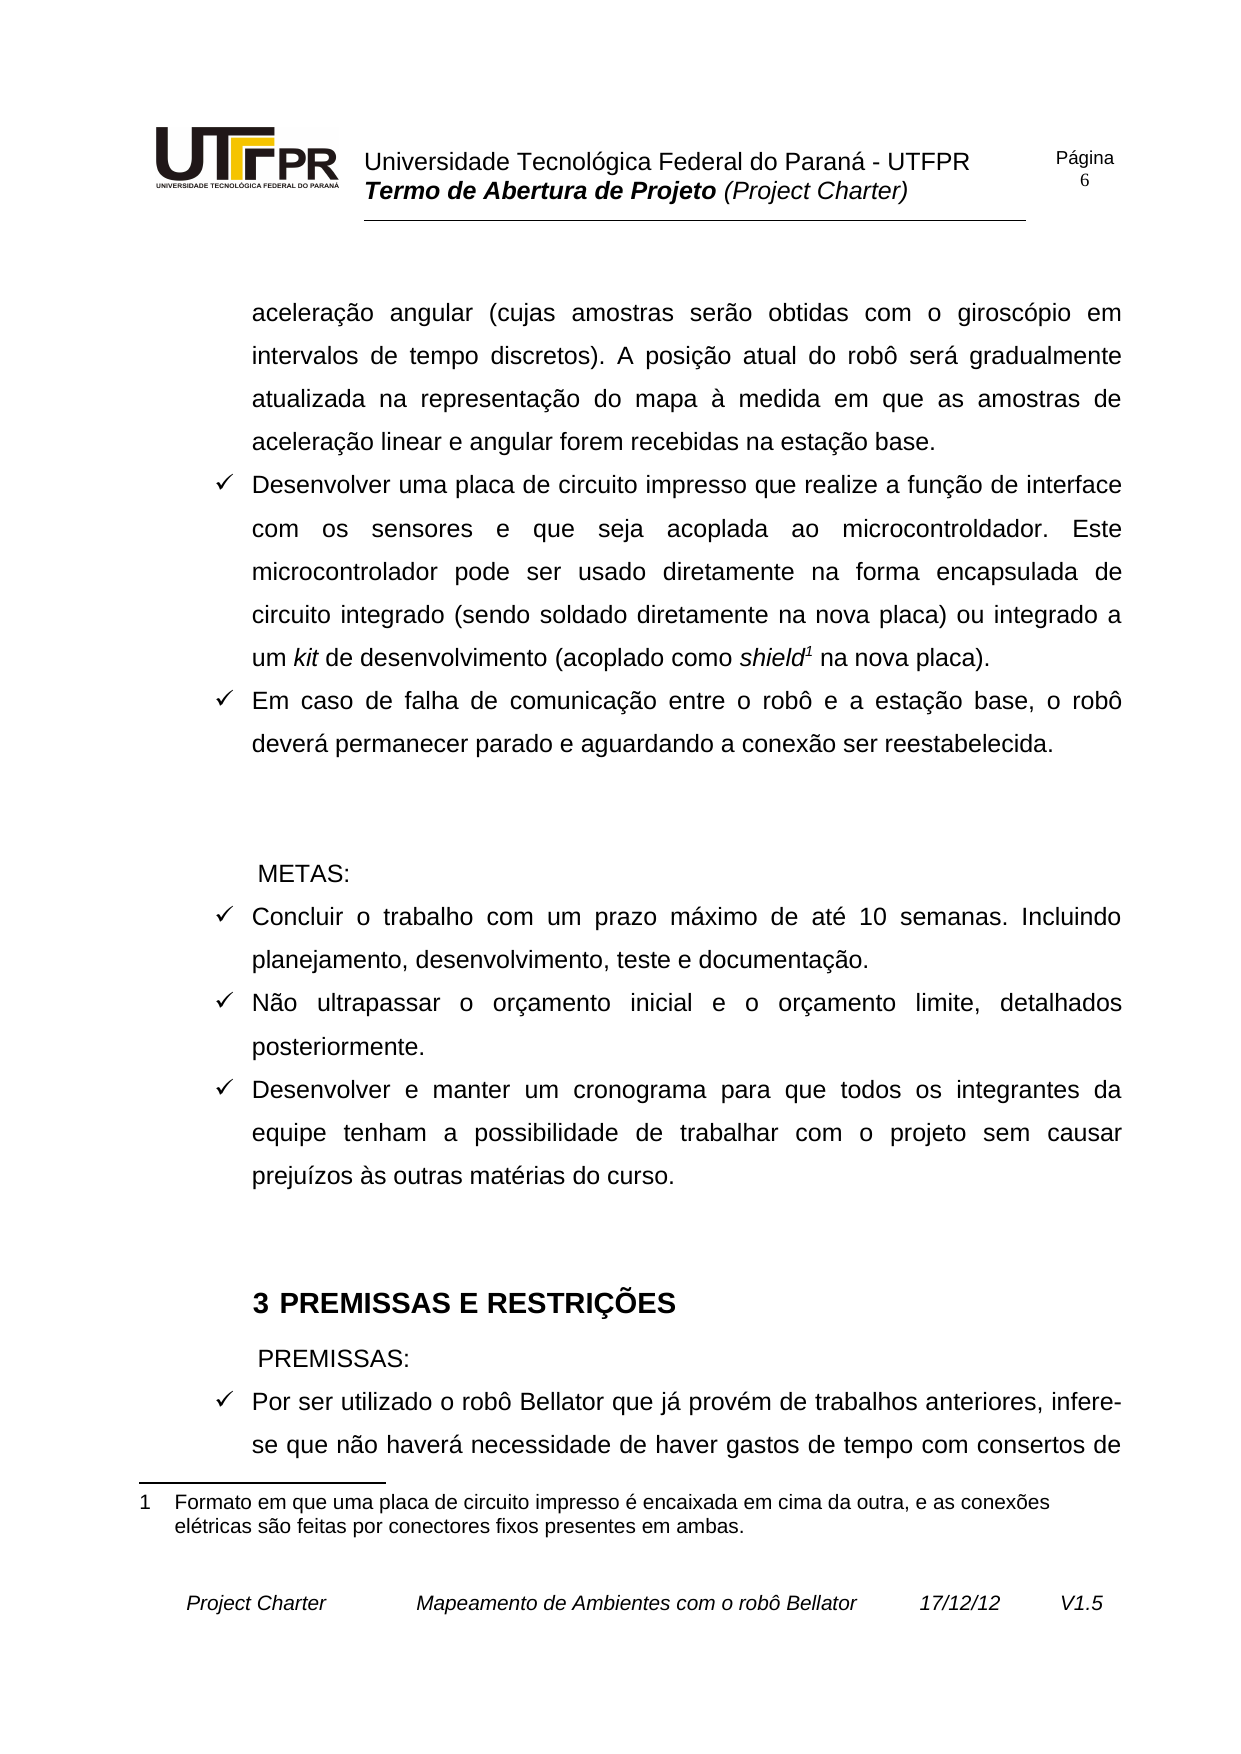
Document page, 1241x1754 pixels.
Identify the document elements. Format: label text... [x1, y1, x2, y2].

list Concluir o trabalho com um prazo máximo de até 10 semanas. Incluindo planejamento, desenvolvimento, teste e documentação. [214, 902, 1123, 974]
list Formato em que uma placa de circuito impresso é encaixada em cima da outra, e as conexões elétricas são feitas por conectores fixos presentes em ambas. [139, 1489, 1123, 1537]
list aceleração angular (cujas amostras serão obtidas com o giroscópio em intervalos de tempo discretos). A posição atual do robô será gradualmente atualizada na representação do mapa à medida em que as amostras de aceleração linear e angular forem recebidas na estação base. [214, 298, 1123, 456]
text PREMISSAS: [139, 1343, 1123, 1372]
list Em caso de falha de comunicação entre o robô e a estação base, o robô deverá permanecer parado e aguardando a conexão ser reestabelecida. [214, 686, 1123, 758]
picture [155, 127, 339, 189]
subtitle Premissas e restrições [236, 1286, 1123, 1320]
list Desenvolver uma placa de circuito impresso que realize a função de interface com os sensores e que seja acoplada ao microcontroldador. Este microcontrolador pode ser usado diretamente na forma encapsulada de circuito integrado (sendo soldado diretamente na nova placa) ou integrado a um kit de desenvolvimento (acoplado como shield na nova placa). [214, 470, 1123, 672]
list Por ser utilizado o robô Bellator que já provém de trabalhos anteriores, infere-se que não haverá necessidade de haver gastos de tempo com consertos de [214, 1387, 1123, 1459]
list Não ultrapassar o orçamento inicial e o orçamento limite, detalhados posteriormente. [214, 988, 1123, 1060]
text METAS: [139, 859, 1123, 887]
list Desenvolver e manter um cronograma para que todos os integrantes da equipe tenham a possibilidade de trabalhar com o projeto sem causar prejuízos às outras matérias do curso. [214, 1074, 1123, 1190]
